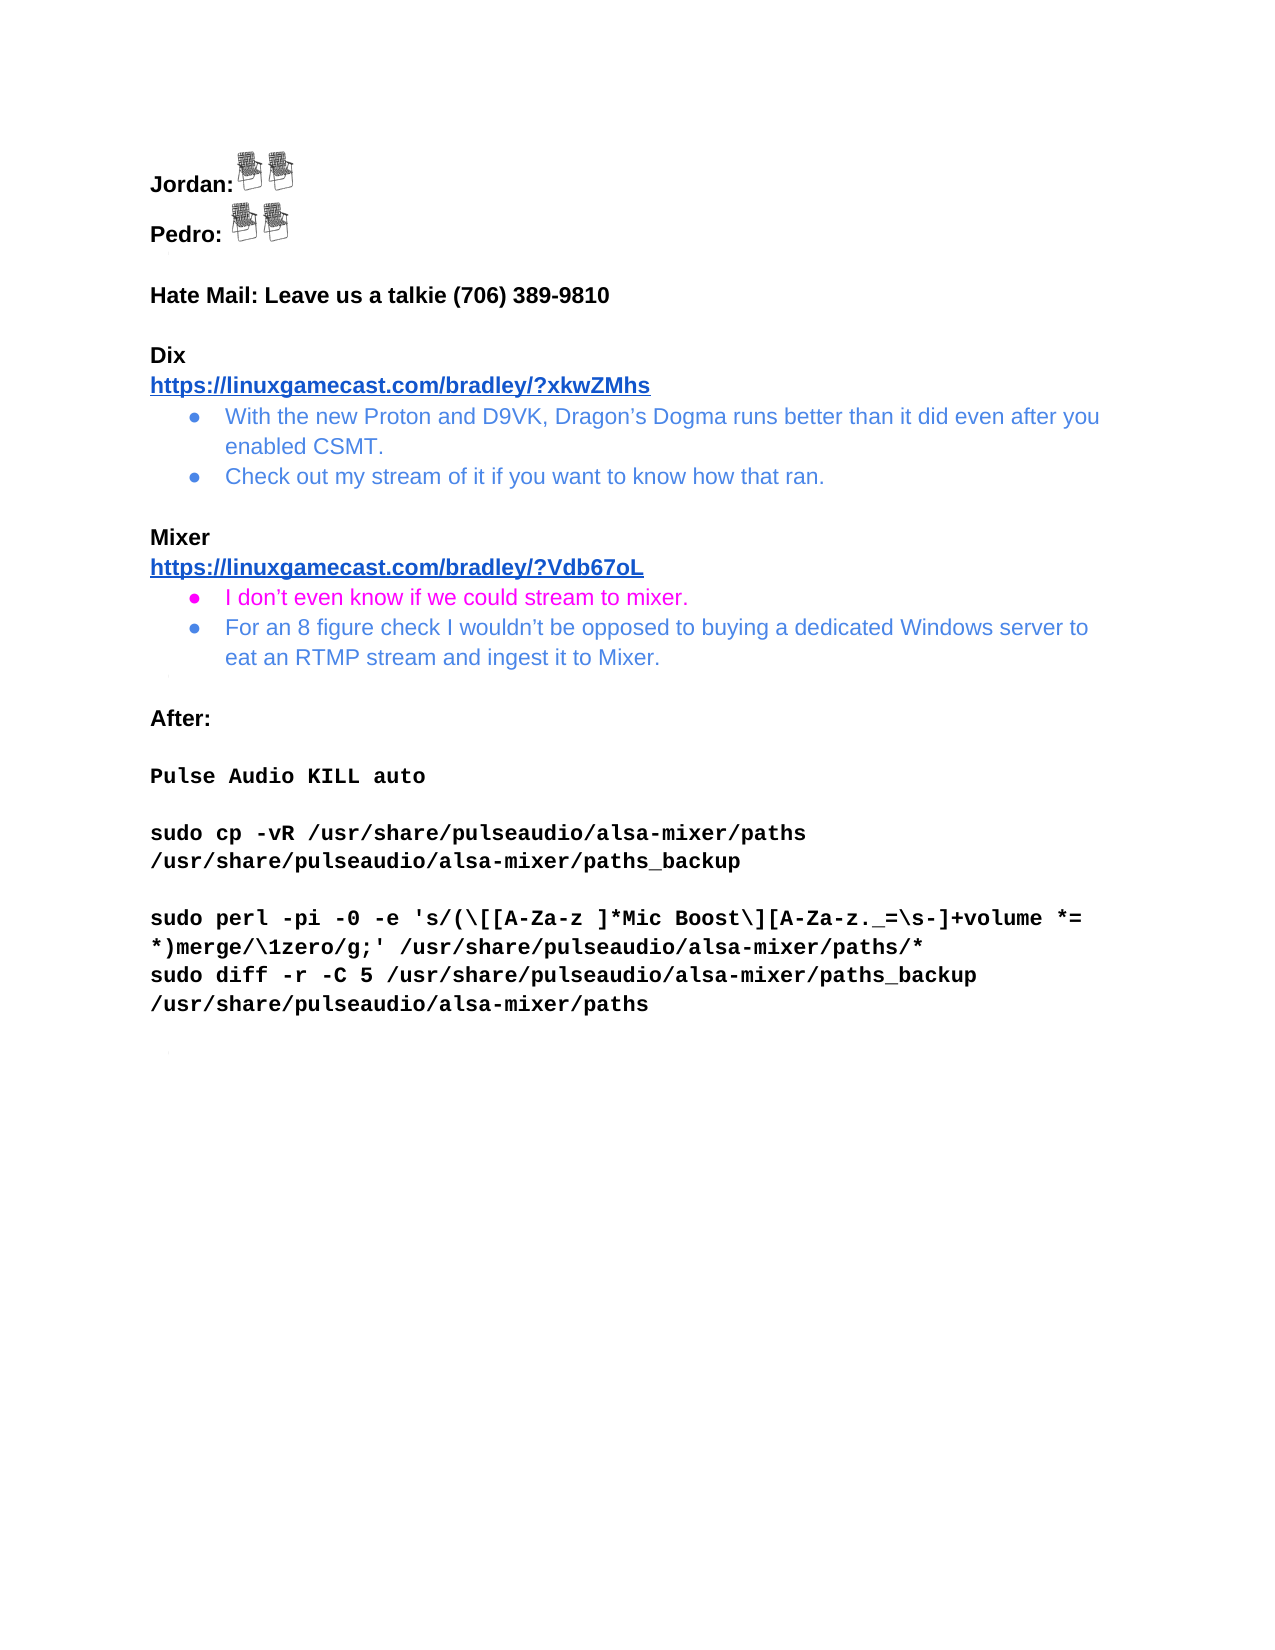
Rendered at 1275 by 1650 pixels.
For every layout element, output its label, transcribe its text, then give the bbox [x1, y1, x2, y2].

text Mixer [150, 523, 1125, 550]
picture [234, 150, 297, 192]
text https://linuxgamecast.com/bradley/?Vdb67oL [150, 554, 1125, 580]
picture [228, 200, 292, 243]
list For an 8 figure check I wouldn’t be opposed to buying a dedicated Windows server to eat an RTMP stream and ingest it to Mixer. [187, 614, 1125, 671]
text sudo cp -vR /usr/share/pulseaudio/alsa-mixer/paths /usr/share/pulseaudio/alsa-mixer/paths_backup [150, 822, 1125, 875]
list Check out my stream of it if you want to know how that ran. [187, 463, 1125, 489]
text Pulse Audio KILL auto [150, 765, 1125, 790]
text https://linuxgamecast.com/bradley/?xkwZMhs [150, 372, 1125, 399]
list I don’t even know if we could stream to mixer. [187, 584, 1125, 610]
text sudo perl -pi -0 -e 's/(\[[A-Za-z ]*Mic Boost\][A-Za-z._=\s-]+volume *= *)merge/\1zero/g;' /usr/share/pulseaudio/alsa-mixer/paths/* [150, 907, 1125, 961]
text Dix [150, 342, 1125, 369]
text After: [150, 705, 1125, 731]
list With the new Proton and D9VK, Dragon’s Dogma runs better than it did even after you enabled CSMT. [187, 403, 1125, 459]
text Jordan: Pedro: [150, 150, 1125, 248]
text Hate Mail: Leave us a talkie (706) 389-9810 [150, 282, 1125, 308]
text sudo diff -r -C 5 /usr/share/pulseaudio/alsa-mixer/paths_backup /usr/share/pulseaudio/alsa-mixer/paths [150, 964, 1125, 1017]
